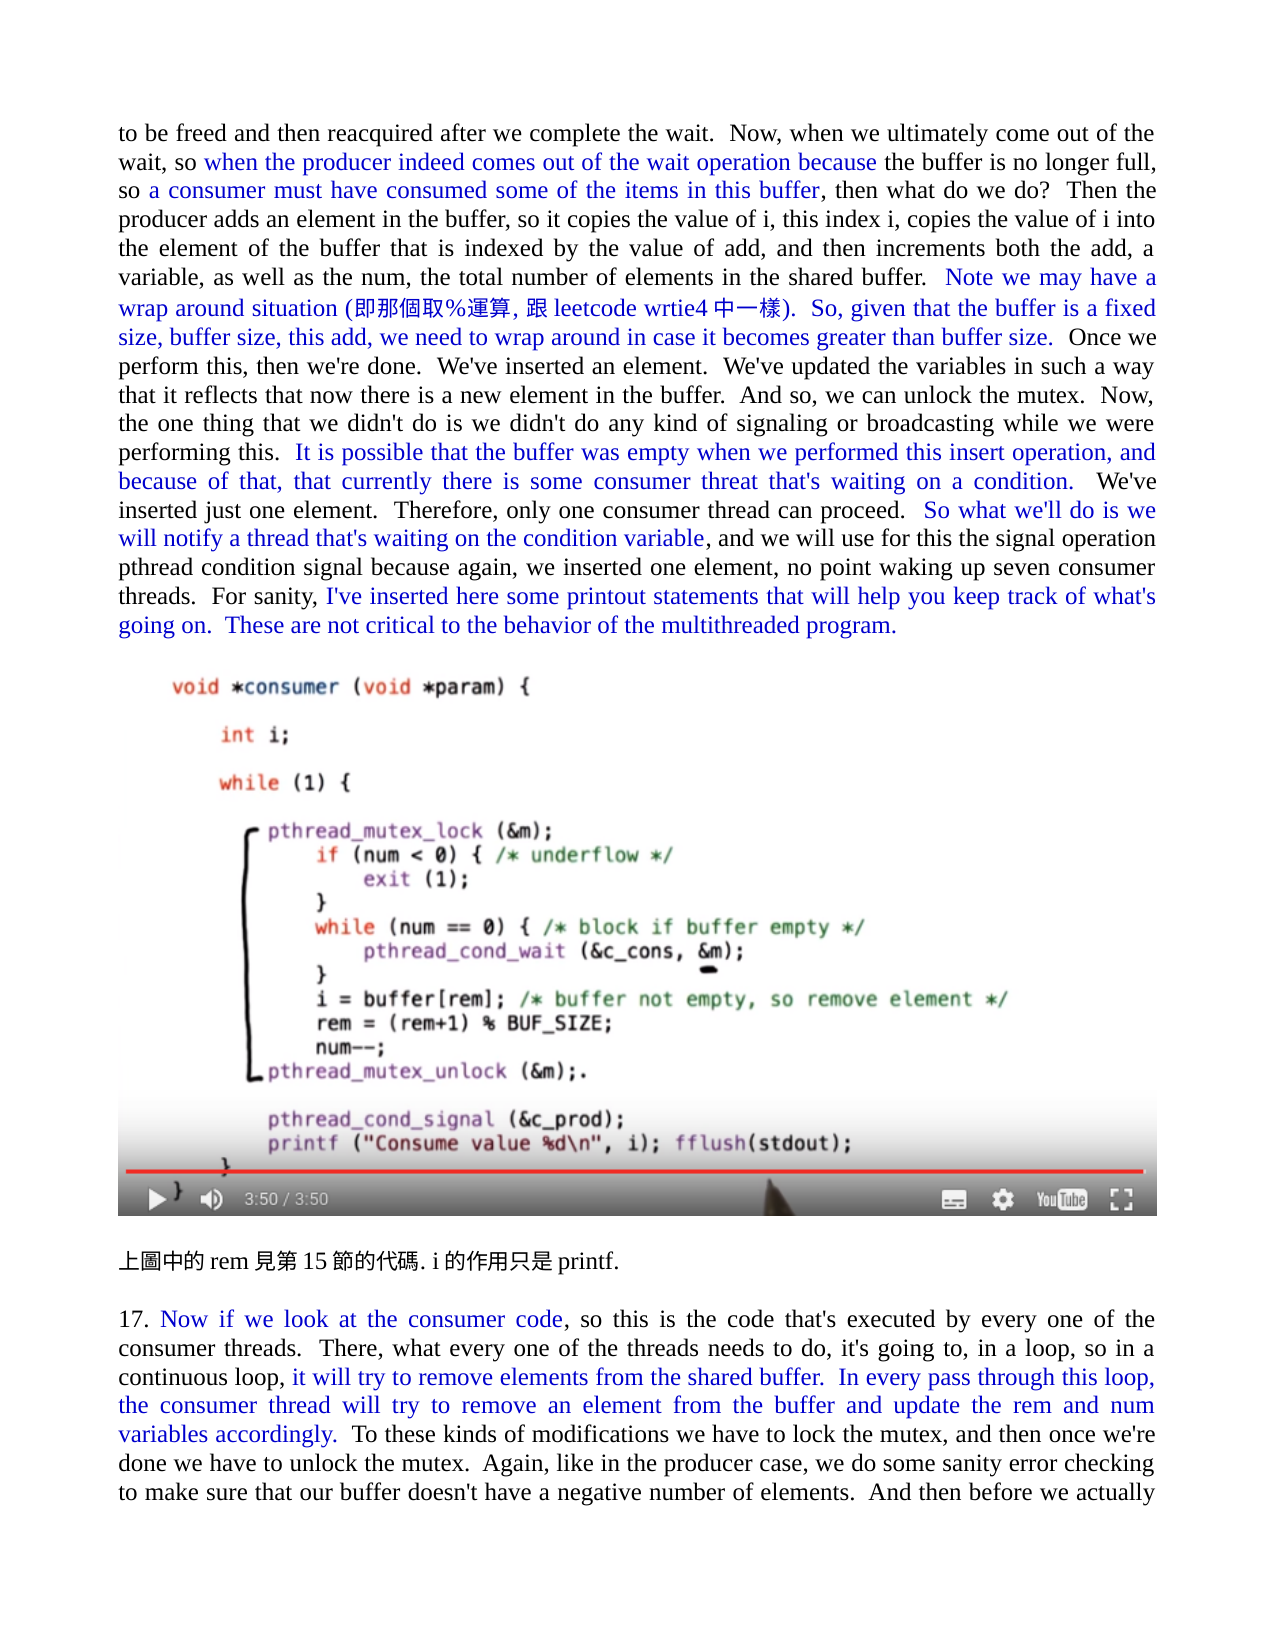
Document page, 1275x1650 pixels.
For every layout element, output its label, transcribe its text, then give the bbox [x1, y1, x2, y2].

text 17. Now if we look at the consumer code, so this is the code that's executed by every one of the consumer threads. There, what every one of the threads needs to do, it's going to, in a loop, so in a continuous loop, it will try to remove elements from the shared buffer. In every pass through this loop, the consumer thread will try to remove an element from the buffer and update the rem and num variables accordingly. To these kinds of modifications we have to lock the mutex, and then once we're done we have to unlock the mutex. Again, like in the producer case, we do some sanity error checking to make sure that our buffer doesn't have a negative number of elements. And then before we actually [118, 1304, 1157, 1506]
picture [118, 667, 1157, 1216]
text to be freed and then reacquired after we complete the wait. Now, when we ultimately come out of the wait, so when the producer indeed comes out of the wait operation because the buffer is no longer full, so a consumer must have consumed some of the items in this buffer, then what do we do? Then the producer adds an element in the buffer, so it copies the value of i, this index i, copies the value of i into the element of the buffer that is indexed by the value of add, and then increments both the add, a variable, as well as the num, the total number of elements in the shared buffer. Note we may have a wrap around situation (即那個取%運算, 跟leetcode wrtie4中一樣). So, given that the buffer is a fixed size, buffer size, this add, we need to wrap around in case it becomes greater than buffer size. Once we perform this, then we're done. We've inserted an element. We've updated the variables in such a way that it reflects that now there is a new element in the buffer. And so, we can unlock the mutex. Now, the one thing that we didn't do is we didn't do any kind of signaling or broadcasting while we were performing this. It is possible that the buffer was empty when we performed this insert operation, and because of that, that currently there is some consumer threat that's waiting on a condition. We've inserted just one element. Therefore, only one consumer thread can proceed. So what we'll do is we will notify a thread that's waiting on the condition variable, and we will use for this the signal operation pthread condition signal because again, we inserted one element, no point waking up seven consumer threads. For sanity, I've inserted here some printout statements that will help you keep track of what's going on. These are not critical to the behavior of the multithreaded program. [118, 118, 1157, 638]
text 上圖中的rem見第15節的代碼. i的作用只是printf. [118, 1244, 1157, 1276]
